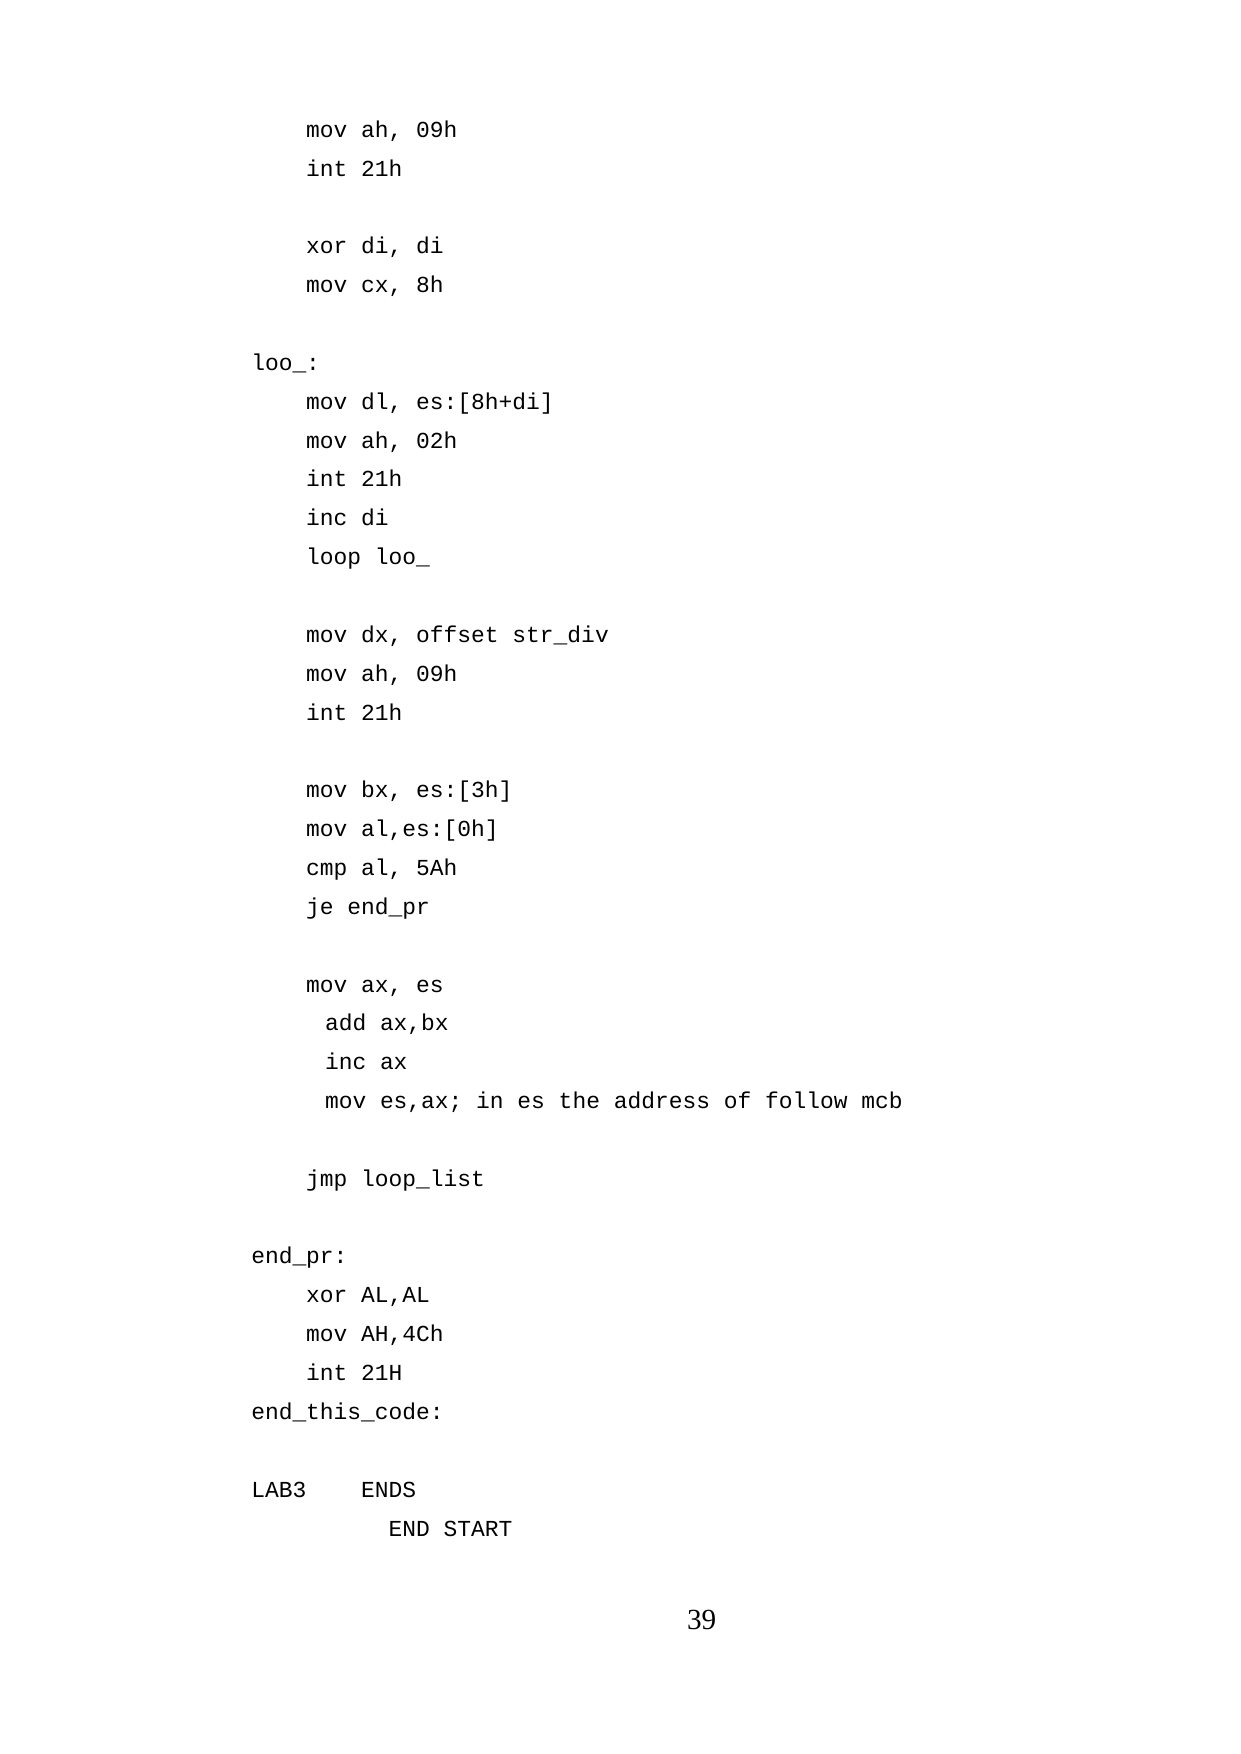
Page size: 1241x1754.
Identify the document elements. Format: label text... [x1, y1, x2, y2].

text jmp loop_list [177, 1167, 1152, 1193]
text END START [177, 1517, 1152, 1543]
text mov ah, 09h [177, 662, 1152, 688]
text int 21h [177, 157, 1152, 183]
text end_pr: [177, 1245, 1152, 1271]
text je end_pr [177, 895, 1152, 921]
text loop loo_ [177, 546, 1152, 571]
text mov al,es:[0h] [177, 817, 1152, 843]
text int 21h [177, 468, 1152, 494]
text inc ax [177, 1051, 1152, 1077]
text xor AL,AL [177, 1284, 1152, 1310]
text int 21h [177, 701, 1152, 727]
text mov es,ax; in es the address of follow mcb [177, 1089, 1152, 1115]
text mov ah, 09h [177, 118, 1152, 144]
text mov dx, offset str_div [177, 623, 1152, 649]
text xor di, di [177, 235, 1152, 261]
text mov cx, 8h [177, 273, 1152, 299]
text loo_: [177, 351, 1152, 377]
text add ax,bx [177, 1012, 1152, 1038]
text mov AH,4Ch [177, 1323, 1152, 1348]
text mov ax, es [177, 973, 1152, 999]
text inc di [177, 507, 1152, 533]
text LAB3 ENDS [177, 1478, 1152, 1504]
text mov ah, 02h [177, 429, 1152, 455]
text end_this_code: [177, 1400, 1152, 1426]
text cmp al, 5Ah [177, 856, 1152, 882]
text int 21H [177, 1361, 1152, 1387]
text mov dl, es:[8h+di] [177, 390, 1152, 416]
text mov bx, es:[3h] [177, 779, 1152, 804]
